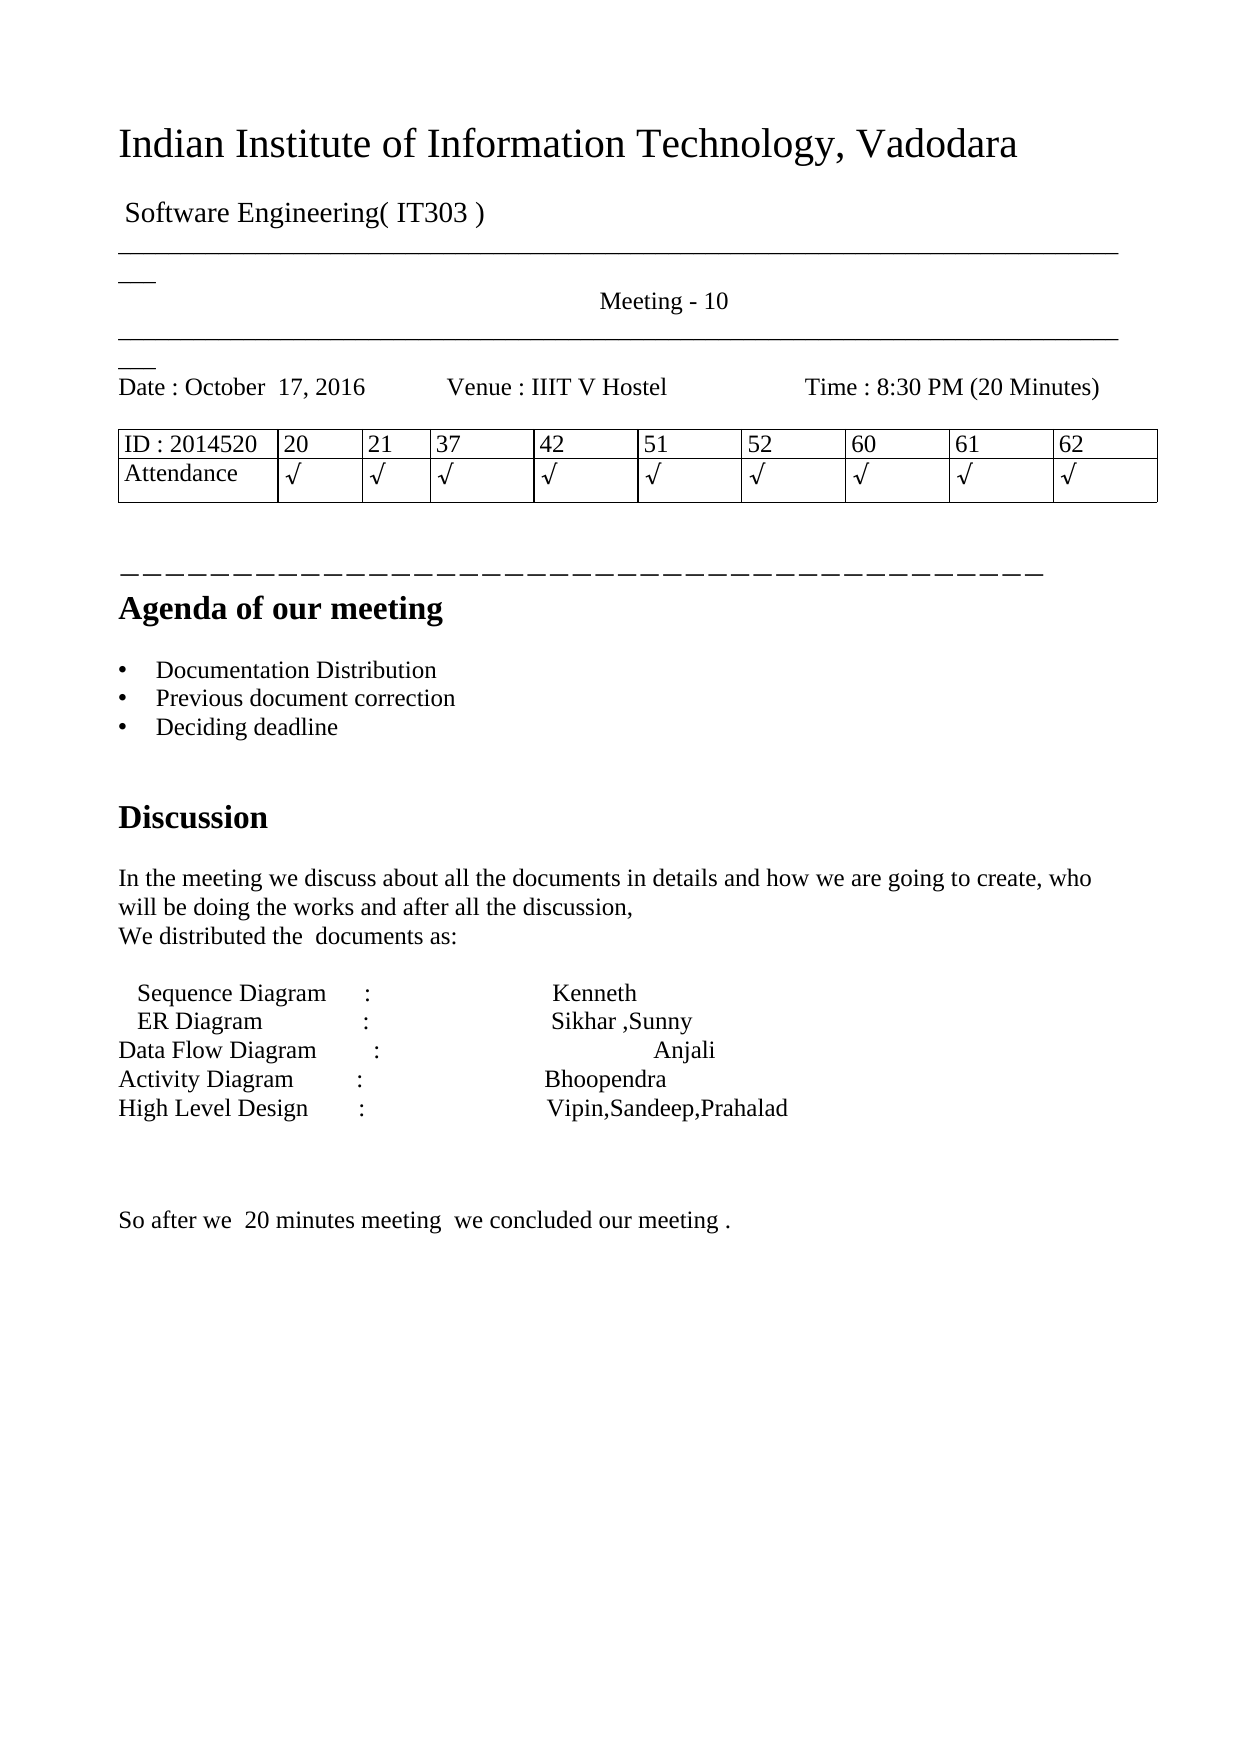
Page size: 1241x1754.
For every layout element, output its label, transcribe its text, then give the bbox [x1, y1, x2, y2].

table_header 60 [846, 430, 949, 458]
list Previous document correction [81, 683, 1122, 712]
list Documentation Distribution [81, 655, 1122, 683]
text Agenda of our meeting [118, 588, 1122, 627]
table_cell √ [950, 459, 1053, 502]
text Sequence Diagram : Kenneth [118, 978, 1122, 1006]
list Deciding deadline [81, 712, 1122, 741]
text Indian Institute of Information Technology, Vadodara [118, 118, 1122, 166]
text High Level Design : Vipin,Sandeep,Prahalad [118, 1093, 1122, 1121]
text ER Diagram : Sikhar ,Sunny [118, 1006, 1122, 1035]
text Date : October 17, 2016 Venue : IIIT V Hostel Time : 8:30 PM (20 Minutes) [118, 372, 1122, 401]
table_header 62 [1054, 430, 1157, 458]
table_cell √ [431, 459, 533, 502]
table_cell Attendance [119, 459, 277, 502]
text ————————————————————————————————————————— [118, 558, 1122, 588]
table_cell √ [742, 459, 845, 502]
table_cell √ [639, 459, 741, 502]
text Software Engineering( IT303 ) [118, 195, 1122, 228]
text Discussion [118, 797, 1122, 835]
table_cell √ [846, 459, 949, 502]
table_header 20 [279, 430, 362, 458]
table_header 51 [639, 430, 741, 458]
text So after we 20 minutes meeting we concluded our meeting . [118, 1206, 1122, 1234]
text Meeting - 10 [118, 286, 1122, 314]
text ___________________________________________________________________________________ [118, 228, 1122, 286]
text Data Flow Diagram : Anjali [118, 1035, 1122, 1064]
table_cell √ [279, 459, 362, 502]
text Activity Diagram : Bhoopendra [118, 1064, 1122, 1093]
table_cell √ [535, 459, 637, 502]
table_header ID : 2014520 [119, 430, 277, 458]
table_header 21 [363, 430, 430, 458]
table_cell √ [1054, 459, 1157, 502]
text ___________________________________________________________________________________ [118, 314, 1122, 372]
table_header 52 [742, 430, 845, 458]
table_cell √ [363, 459, 430, 502]
table_header 37 [431, 430, 533, 458]
text We distributed the documents as: [118, 921, 1122, 950]
text In the meeting we discuss about all the documents in details and how we are going to create, who will be doing the works and after all the discussion, [118, 863, 1122, 921]
table_header 61 [950, 430, 1053, 458]
table_header 42 [535, 430, 637, 458]
